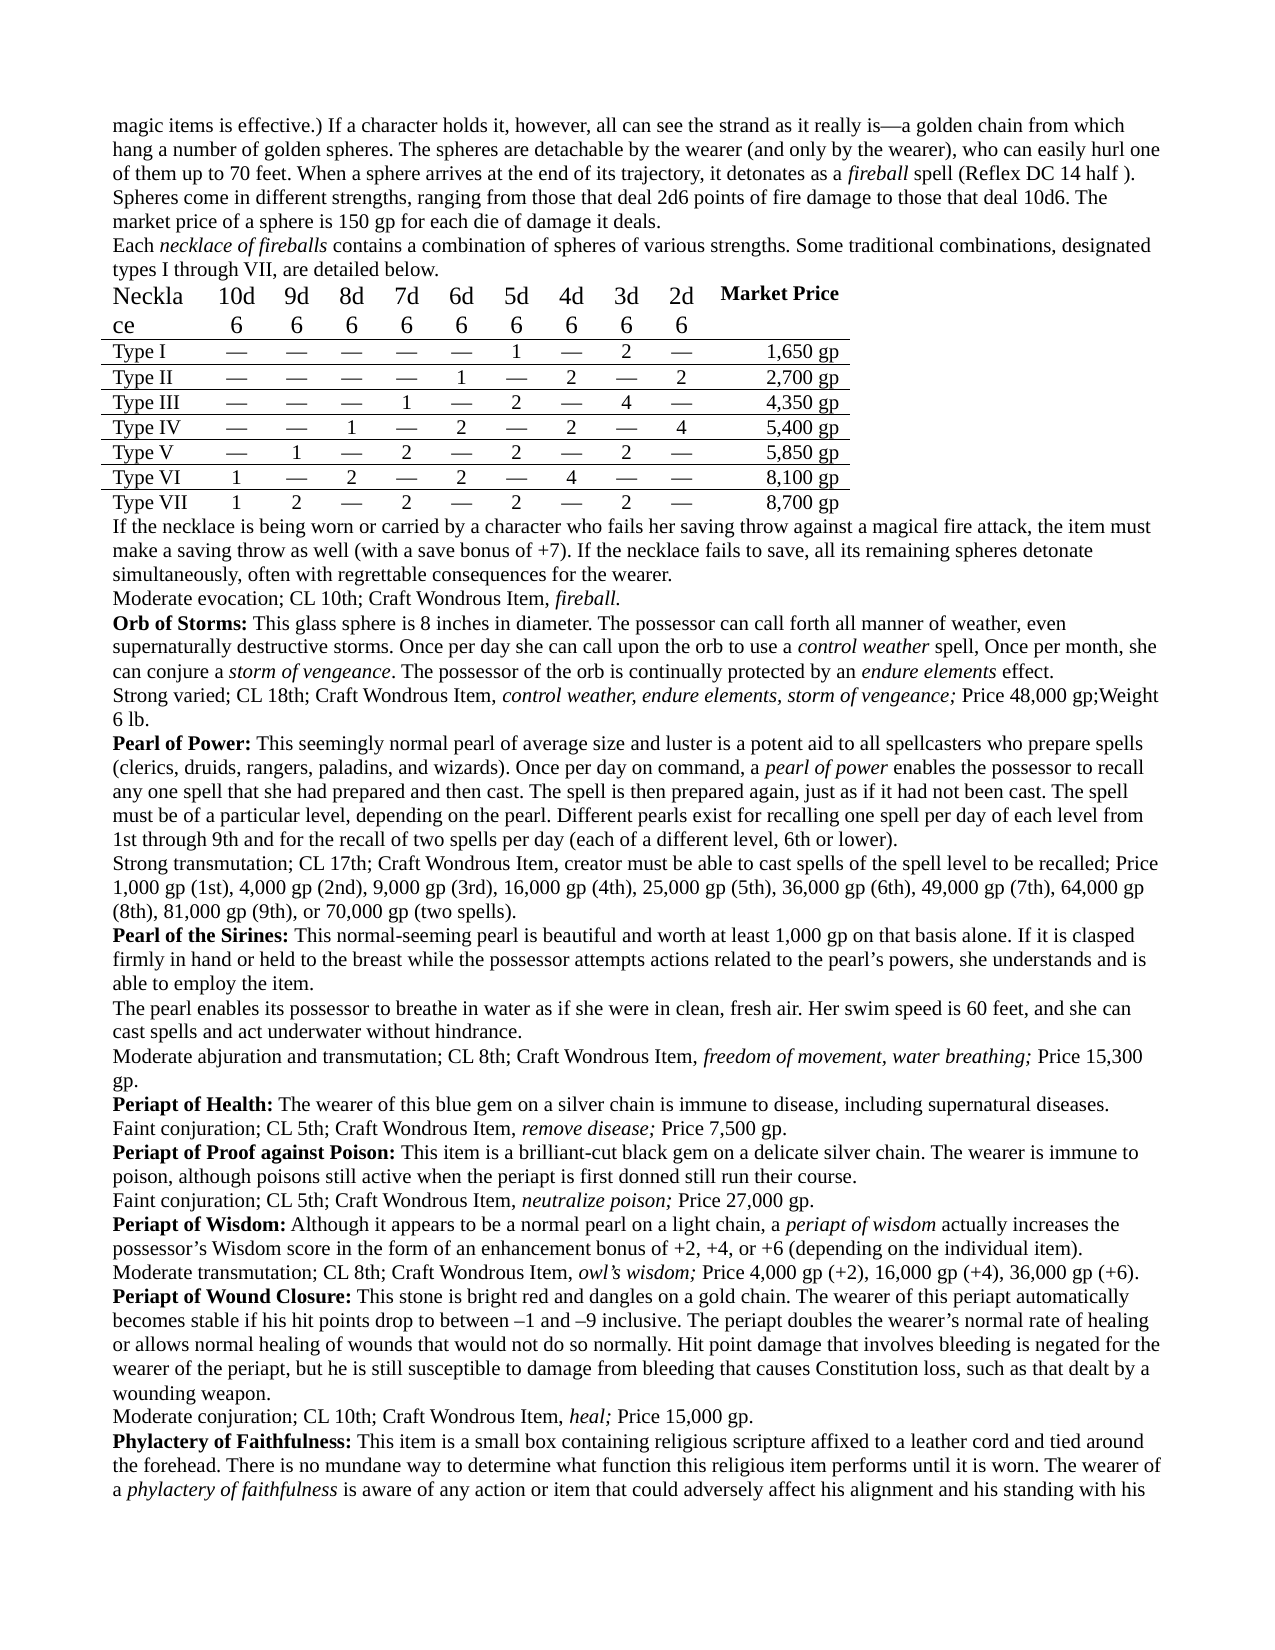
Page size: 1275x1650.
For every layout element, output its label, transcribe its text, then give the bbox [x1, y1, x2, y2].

table_cell 2 [489, 440, 544, 464]
table_cell — [379, 415, 434, 439]
table_cell — [599, 365, 654, 389]
table_cell 4,350 gp [709, 390, 850, 414]
table_cell — [544, 440, 599, 464]
table_cell 1 [379, 390, 434, 414]
table_cell 2 [434, 465, 489, 489]
table_header 9d6 [269, 281, 324, 338]
table_cell — [204, 440, 269, 464]
table_cell — [654, 465, 709, 489]
table_cell — [544, 390, 599, 414]
table_cell — [204, 415, 269, 439]
table_header 5d6 [489, 281, 544, 338]
table_cell 4 [654, 415, 709, 439]
text Moderate abjuration and transmutation; CL 8th; Craft Wondrous Item, freedom of movement, water breathing; Price 15,300 gp. [112, 1043, 1162, 1092]
text Spheres come in different strengths, ranging from those that deal 2d6 points of fire damage to those that deal 10d6. The market price of a sphere is 150 gp for each die of damage it deals. [112, 185, 1162, 233]
table_cell 1 [324, 415, 379, 439]
table_cell 8,100 gp [709, 465, 850, 489]
table_cell — [204, 340, 269, 363]
table_header 7d6 [379, 281, 434, 338]
table_cell — [434, 340, 489, 363]
table_cell — [489, 365, 544, 389]
table_cell — [654, 440, 709, 464]
table_cell — [379, 340, 434, 363]
table_header Necklace [101, 281, 204, 338]
table_cell 1 [434, 365, 489, 389]
table_cell — [379, 465, 434, 489]
table_header 3d6 [599, 281, 654, 338]
text magic items is effective.) If a character holds it, however, all can see the strand as it really is—a golden chain from which hang a number of golden spheres. The spheres are detachable by the wearer (and only by the wearer), who can easily hurl one of them up to 70 feet. When a sphere arrives at the end of its trajectory, it detonates as a fireball spell (Reflex DC 14 half ). [112, 112, 1162, 185]
table_cell — [324, 390, 379, 414]
text Moderate evocation; CL 10th; Craft Wondrous Item, fireball. [112, 586, 1162, 610]
table_cell Type III [101, 390, 204, 414]
table_cell — [204, 390, 269, 414]
text Periapt of Health: The wearer of this blue gem on a silver chain is immune to disease, including supernatural diseases. [112, 1092, 1162, 1116]
table_cell 2 [599, 490, 654, 514]
table_header 2d6 [654, 281, 709, 338]
text If the necklace is being worn or carried by a character who fails her saving throw against a magical fire attack, the item must make a saving throw as well (with a save bonus of +7). If the necklace fails to save, all its remaining spheres detonate simultaneously, often with regrettable consequences for the wearer. [112, 514, 1162, 586]
table_cell — [599, 415, 654, 439]
table_cell 1 [269, 440, 324, 464]
text Each necklace of fireballs contains a combination of spheres of various strengths. Some traditional combinations, designated types I through VII, are detailed below. [112, 233, 1162, 281]
text Faint conjuration; CL 5th; Craft Wondrous Item, neutralize poison; Price 27,000 gp. [112, 1188, 1162, 1212]
table_cell 5,400 gp [709, 415, 850, 439]
table_cell 1 [204, 490, 269, 514]
table_cell — [379, 365, 434, 389]
table_cell 1,650 gp [709, 340, 850, 363]
table_header 10d6 [204, 281, 269, 338]
table_cell — [269, 365, 324, 389]
table_header Market Price [709, 281, 850, 338]
table_cell — [269, 390, 324, 414]
table_cell 2 [324, 465, 379, 489]
table_cell Type V [101, 440, 204, 464]
table_cell — [269, 340, 324, 363]
table_header 8d6 [324, 281, 379, 338]
table_cell — [489, 415, 544, 439]
table_cell — [434, 490, 489, 514]
table_cell Type I [101, 340, 204, 363]
table_cell — [654, 340, 709, 363]
table_cell — [489, 465, 544, 489]
text Faint conjuration; CL 5th; Craft Wondrous Item, remove disease; Price 7,500 gp. [112, 1116, 1162, 1140]
text The pearl enables its possessor to breathe in water as if she were in clean, fresh air. Her swim speed is 60 feet, and she can cast spells and act underwater without hindrance. [112, 995, 1162, 1043]
table_cell — [324, 490, 379, 514]
table_cell 2 [654, 365, 709, 389]
table_cell 8,700 gp [709, 490, 850, 514]
text Phylactery of Faithfulness: This item is a small box containing religious scripture affixed to a leather cord and tied around the forehead. There is no mundane way to determine what function this religious item performs until it is worn. The wearer of a phylactery of faithfulness is aware of any action or item that could adversely affect his alignment and his standing with his [112, 1428, 1162, 1501]
table_cell — [654, 490, 709, 514]
table_cell 2 [489, 390, 544, 414]
table_header 4d6 [544, 281, 599, 338]
table_cell 2 [544, 415, 599, 439]
text Periapt of Proof against Poison: This item is a brilliant-cut black gem on a delicate silver chain. The wearer is immune to poison, although poisons still active when the periapt is first donned still run their course. [112, 1140, 1162, 1188]
table_cell 1 [204, 465, 269, 489]
table_cell — [324, 340, 379, 363]
table_cell 2 [599, 440, 654, 464]
text Periapt of Wisdom: Although it appears to be a normal pearl on a light chain, a periapt of wisdom actually increases the possessor’s Wisdom score in the form of an enhancement bonus of +2, +4, or +6 (depending on the individual item). [112, 1212, 1162, 1260]
table_cell — [434, 440, 489, 464]
table_cell — [269, 415, 324, 439]
table_cell Type IV [101, 415, 204, 439]
table_cell — [599, 465, 654, 489]
table_cell 2,700 gp [709, 365, 850, 389]
table_cell 4 [599, 390, 654, 414]
table_cell 1 [489, 340, 544, 363]
table_cell — [544, 490, 599, 514]
text Pearl of the Sirines: This normal-seeming pearl is beautiful and worth at least 1,000 gp on that basis alone. If it is clasped firmly in hand or held to the breast while the possessor attempts actions related to the pearl’s powers, she understands and is able to employ the item. [112, 923, 1162, 995]
table_cell — [324, 365, 379, 389]
table_cell — [654, 390, 709, 414]
table_cell — [544, 340, 599, 363]
text Moderate transmutation; CL 8th; Craft Wondrous Item, owl’s wisdom; Price 4,000 gp (+2), 16,000 gp (+4), 36,000 gp (+6). [112, 1260, 1162, 1284]
table_cell 4 [544, 465, 599, 489]
text Orb of Storms: This glass sphere is 8 inches in diameter. The possessor can call forth all manner of weather, even supernaturally destructive storms. Once per day she can call upon the orb to use a control weather spell, Once per month, she can conjure a storm of vengeance. The possessor of the orb is continually protected by an endure elements effect. [112, 610, 1162, 683]
text Periapt of Wound Closure: This stone is bright red and dangles on a gold chain. The wearer of this periapt automatically becomes stable if his hit points drop to between –1 and –9 inclusive. The periapt doubles the wearer’s normal rate of healing or allows normal healing of wounds that would not do so normally. Hit point damage that involves bleeding is negated for the wearer of the periapt, but he is still susceptible to damage from bleeding that causes Constitution loss, such as that dealt by a wounding weapon. [112, 1284, 1162, 1404]
table_cell 5,850 gp [709, 440, 850, 464]
text Strong varied; CL 18th; Craft Wondrous Item, control weather, endure elements, storm of vengeance; Price 48,000 gp;Weight 6 lb. [112, 683, 1162, 731]
table_cell 2 [489, 490, 544, 514]
table_cell Type VII [101, 490, 204, 514]
table_cell — [434, 390, 489, 414]
table_cell 2 [379, 490, 434, 514]
table_cell Type VI [101, 465, 204, 489]
table_cell — [204, 365, 269, 389]
table_cell 2 [434, 415, 489, 439]
text Pearl of Power: This seemingly normal pearl of average size and luster is a potent aid to all spellcasters who prepare spells (clerics, druids, rangers, paladins, and wizards). Once per day on command, a pearl of power enables the possessor to recall any one spell that she had prepared and then cast. The spell is then prepared again, just as if it had not been cast. The spell must be of a particular level, depending on the pearl. Different pearls exist for recalling one spell per day of each level from 1st through 9th and for the recall of two spells per day (each of a different level, 6th or lower). [112, 731, 1162, 851]
text Strong transmutation; CL 17th; Craft Wondrous Item, creator must be able to cast spells of the spell level to be recalled; Price 1,000 gp (1st), 4,000 gp (2nd), 9,000 gp (3rd), 16,000 gp (4th), 25,000 gp (5th), 36,000 gp (6th), 49,000 gp (7th), 64,000 gp (8th), 81,000 gp (9th), or 70,000 gp (two spells). [112, 851, 1162, 923]
table_cell 2 [544, 365, 599, 389]
table_header 6d6 [434, 281, 489, 338]
table_cell 2 [379, 440, 434, 464]
text Moderate conjuration; CL 10th; Craft Wondrous Item, heal; Price 15,000 gp. [112, 1404, 1162, 1428]
table_cell 2 [269, 490, 324, 514]
table_cell Type II [101, 365, 204, 389]
table_cell — [324, 440, 379, 464]
table_cell 2 [599, 340, 654, 363]
table_cell — [269, 465, 324, 489]
